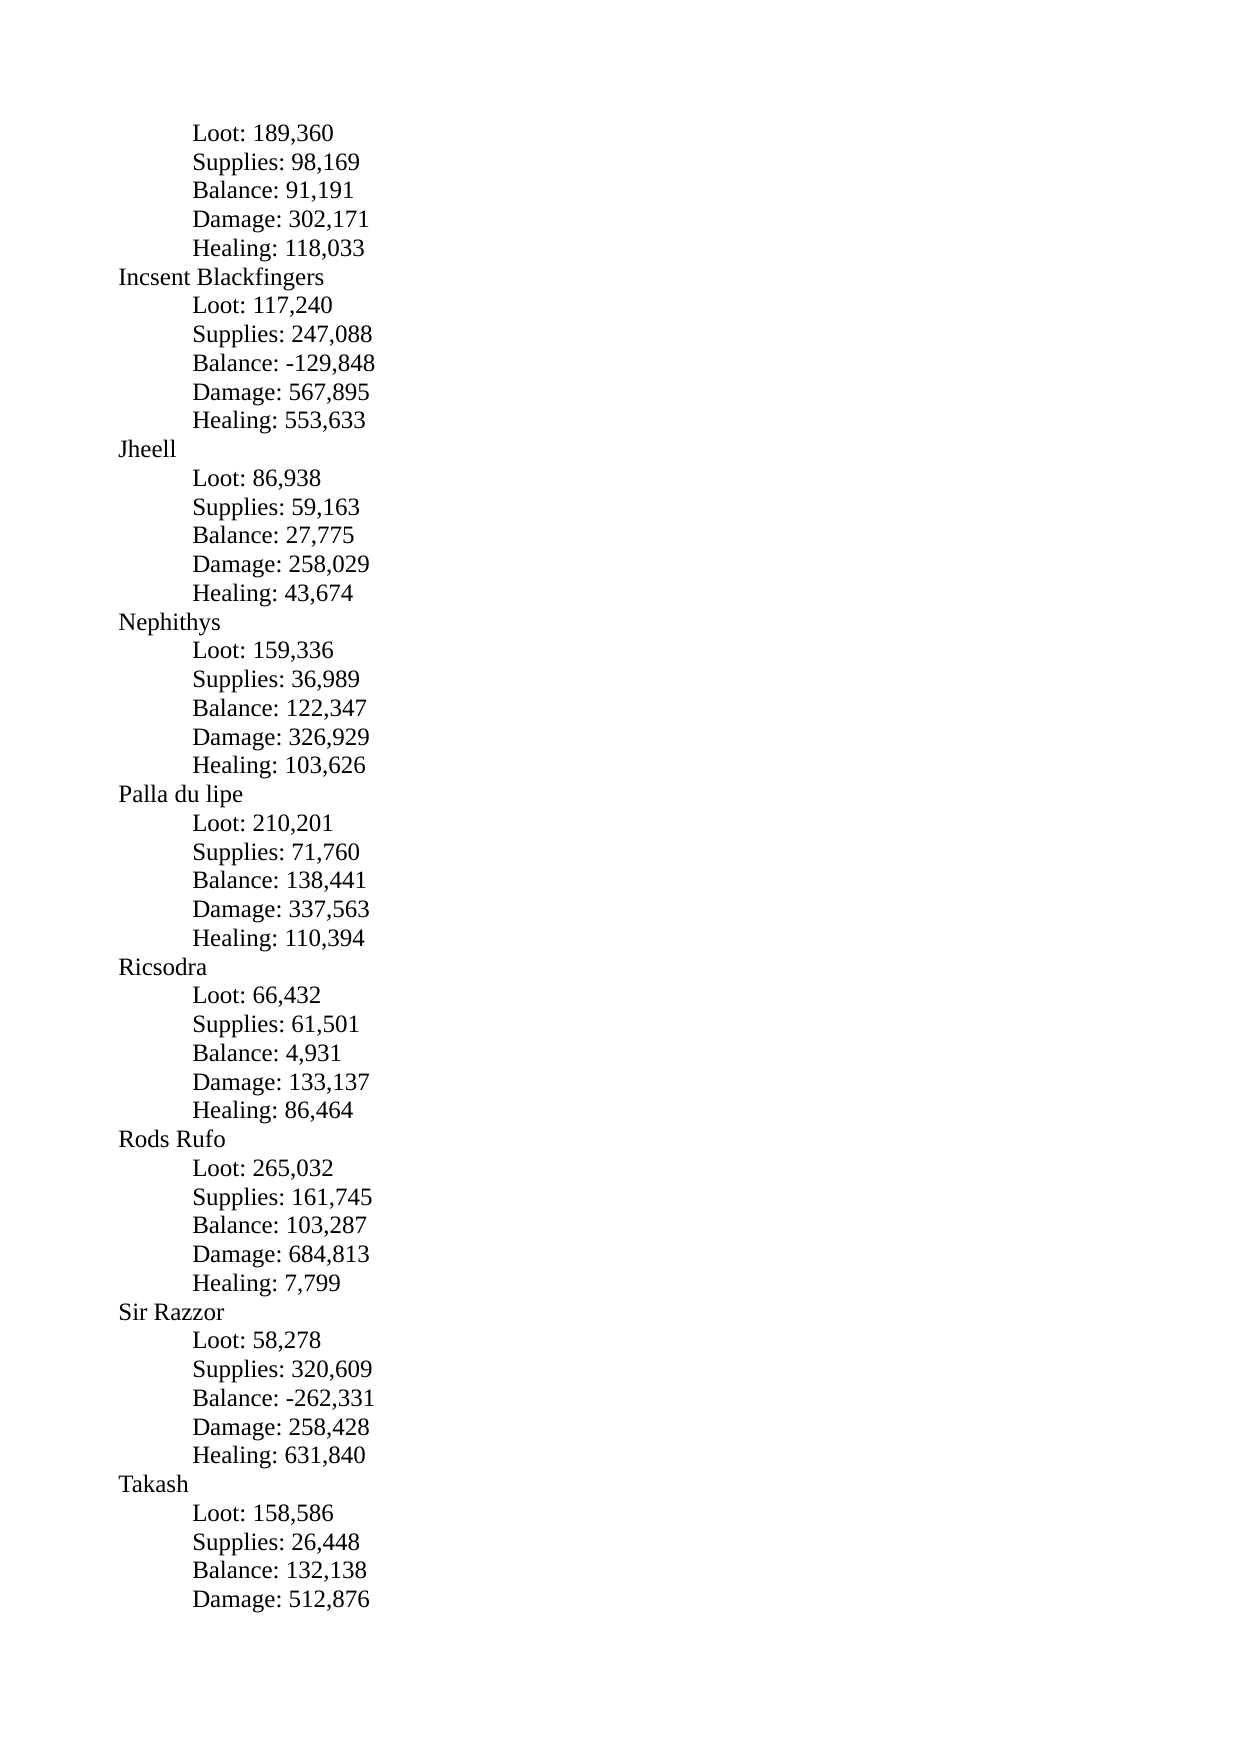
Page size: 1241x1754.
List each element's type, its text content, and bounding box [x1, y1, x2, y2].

text Damage: 302,171 [118, 204, 1122, 233]
text Supplies: 61,501 [118, 1009, 1122, 1038]
text Healing: 103,626 [118, 751, 1122, 779]
text Loot: 58,278 [118, 1326, 1122, 1354]
text Takash [118, 1469, 1122, 1498]
text Healing: 553,633 [118, 406, 1122, 434]
text Loot: 159,336 [118, 636, 1122, 664]
text Healing: 118,033 [118, 233, 1122, 262]
text Balance: 132,138 [118, 1556, 1122, 1584]
text Balance: 138,441 [118, 866, 1122, 894]
text Balance: 91,191 [118, 176, 1122, 204]
text Supplies: 26,448 [118, 1527, 1122, 1556]
text Balance: 103,287 [118, 1211, 1122, 1239]
text Balance: -262,331 [118, 1383, 1122, 1412]
text Loot: 158,586 [118, 1498, 1122, 1527]
text Healing: 43,674 [118, 578, 1122, 607]
text Damage: 133,137 [118, 1067, 1122, 1096]
text Healing: 110,394 [118, 923, 1122, 952]
text Loot: 189,360 [118, 118, 1122, 147]
text Nephithys [118, 607, 1122, 636]
text Damage: 258,428 [118, 1412, 1122, 1441]
text Supplies: 98,169 [118, 147, 1122, 176]
text Damage: 337,563 [118, 894, 1122, 923]
text Balance: 4,931 [118, 1038, 1122, 1067]
text Palla du lipe [118, 779, 1122, 808]
text Healing: 7,799 [118, 1268, 1122, 1297]
text Loot: 265,032 [118, 1153, 1122, 1182]
text Sir Razzor [118, 1297, 1122, 1326]
text Loot: 86,938 [118, 463, 1122, 492]
text Supplies: 36,989 [118, 664, 1122, 693]
text Loot: 210,201 [118, 808, 1122, 837]
text Supplies: 161,745 [118, 1182, 1122, 1211]
text Damage: 684,813 [118, 1239, 1122, 1268]
text Jheell [118, 434, 1122, 463]
text Balance: -129,848 [118, 348, 1122, 377]
text Loot: 66,432 [118, 981, 1122, 1009]
text Incsent Blackfingers [118, 262, 1122, 291]
text Supplies: 71,760 [118, 837, 1122, 866]
text Supplies: 320,609 [118, 1354, 1122, 1383]
text Healing: 86,464 [118, 1096, 1122, 1124]
text Rods Rufo [118, 1124, 1122, 1153]
text Damage: 258,029 [118, 549, 1122, 578]
text Damage: 326,929 [118, 722, 1122, 751]
text Damage: 512,876 [118, 1584, 1122, 1613]
text Supplies: 59,163 [118, 492, 1122, 521]
text Loot: 117,240 [118, 291, 1122, 319]
text Supplies: 247,088 [118, 319, 1122, 348]
text Healing: 631,840 [118, 1441, 1122, 1469]
text Ricsodra [118, 952, 1122, 981]
text Balance: 122,347 [118, 693, 1122, 722]
text Damage: 567,895 [118, 377, 1122, 406]
text Balance: 27,775 [118, 521, 1122, 549]
